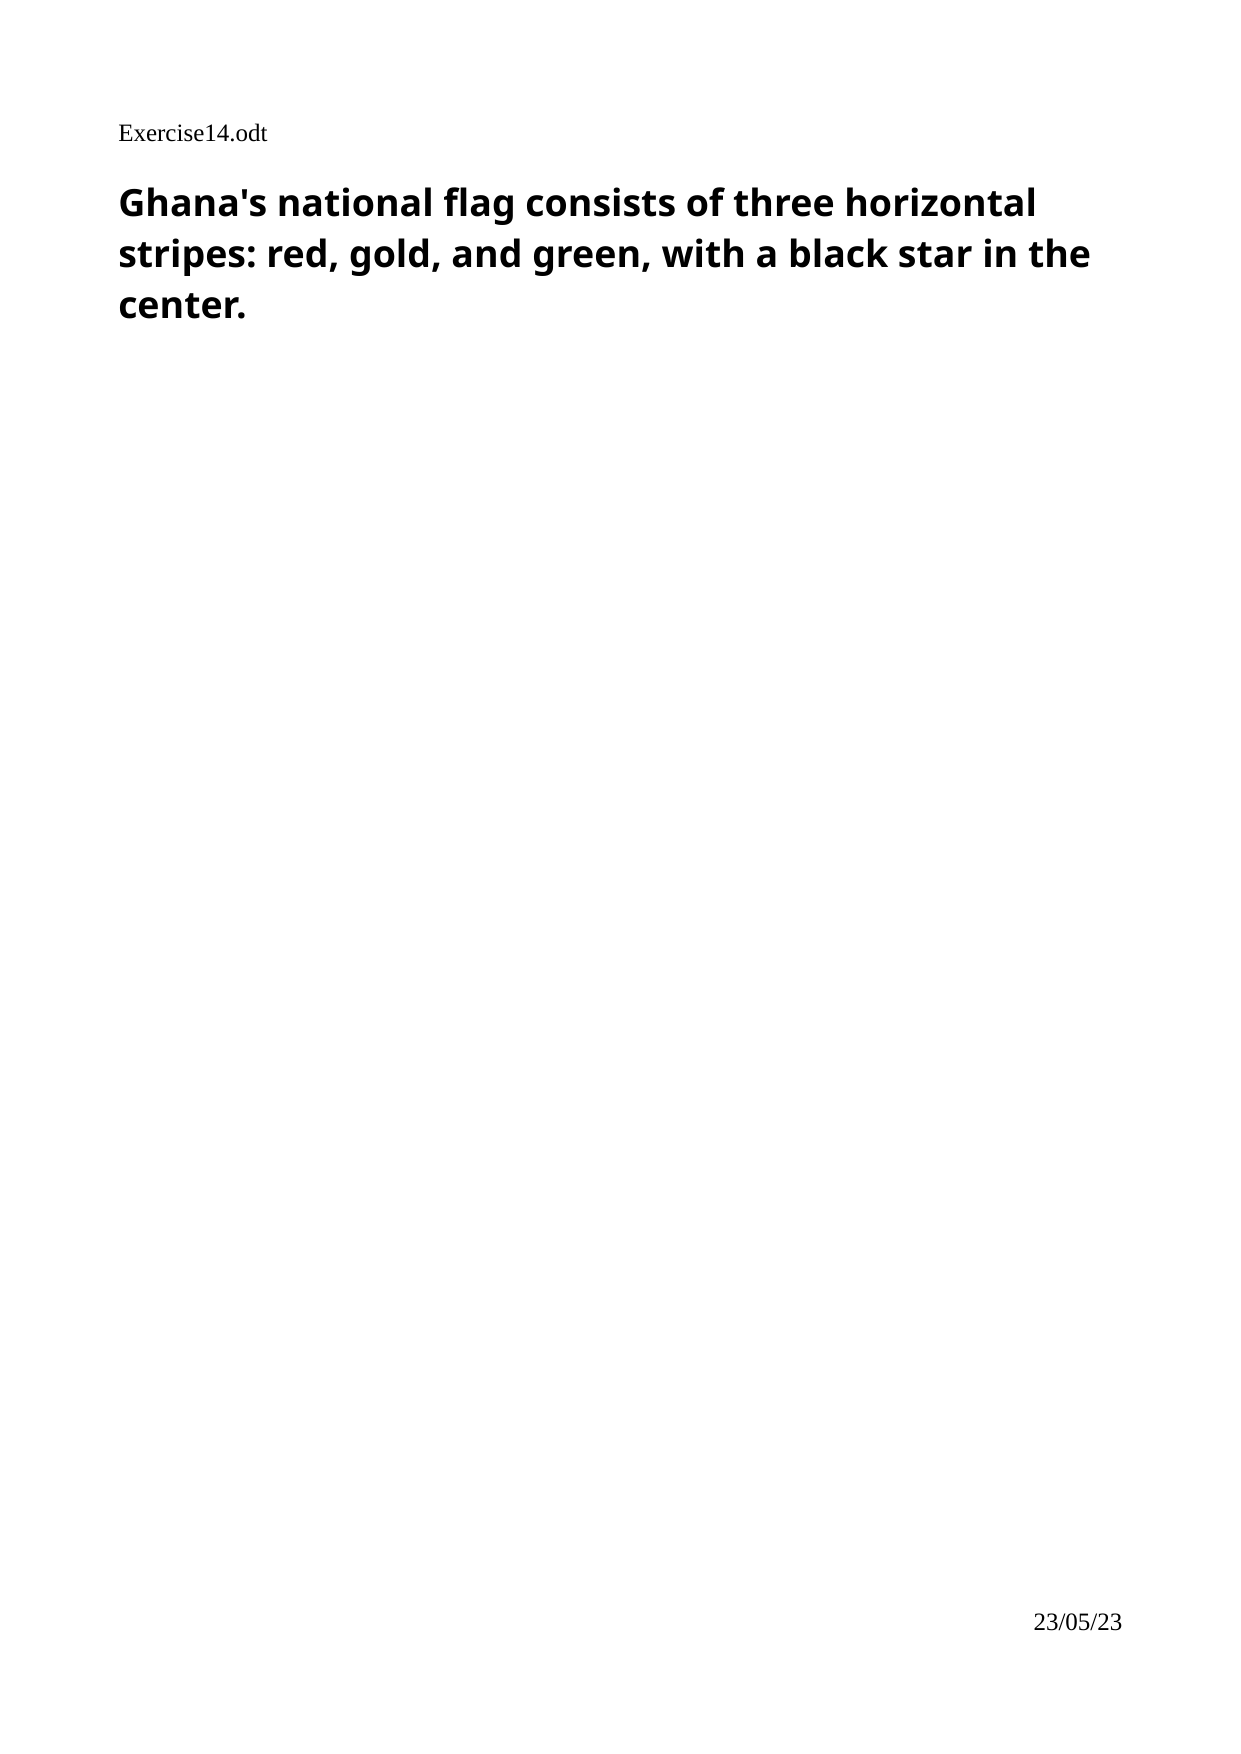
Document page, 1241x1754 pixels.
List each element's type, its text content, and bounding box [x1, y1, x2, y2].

text Ghana's national flag consists of three horizontal stripes: red, gold, and green, with a black star in the center. [118, 176, 1122, 329]
